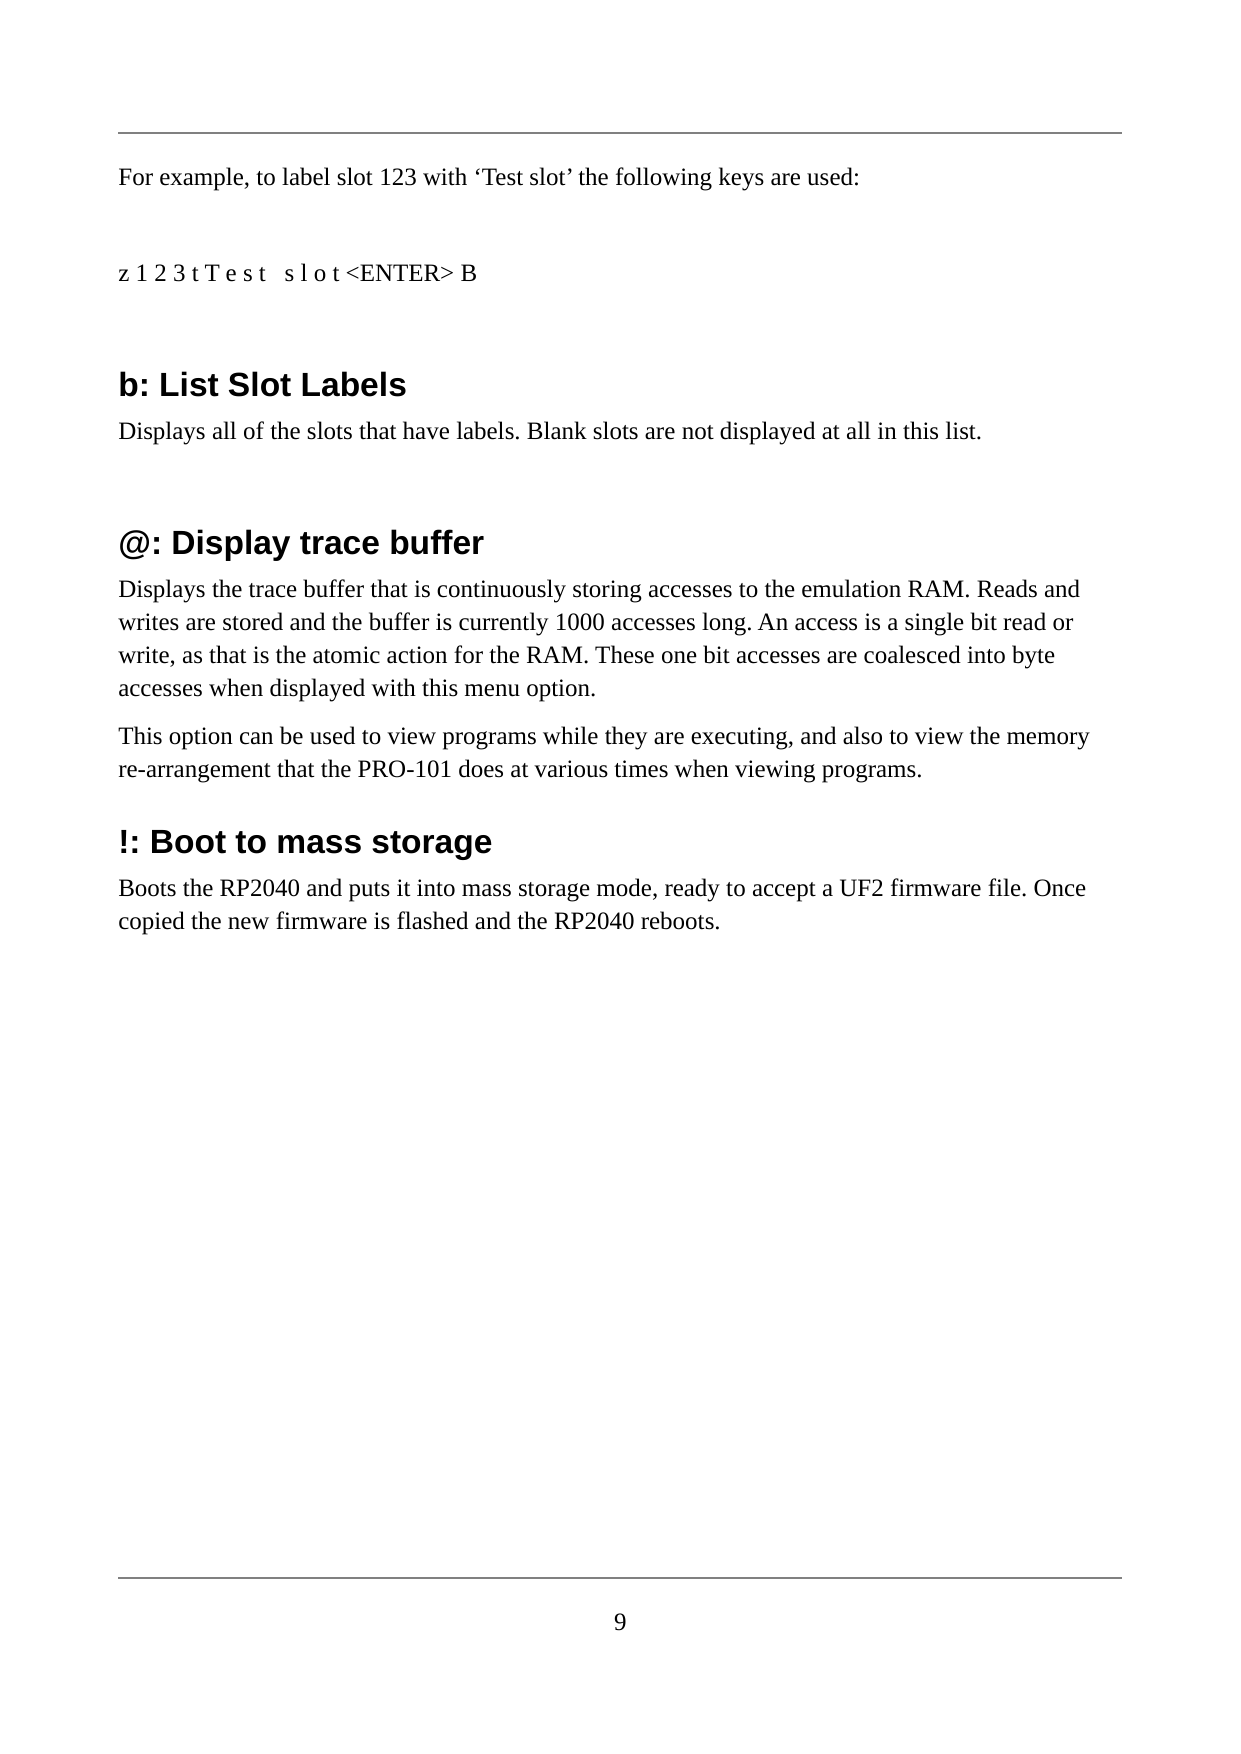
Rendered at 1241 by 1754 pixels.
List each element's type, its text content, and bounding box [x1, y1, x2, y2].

text Displays the trace buffer that is continuously storing accesses to the emulation RAM. Reads and writes are stored and the buffer is currently 1000 accesses long. An access is a single bit read or write, as that is the atomic action for the RAM. These one bit accesses are coalesced into byte accesses when displayed with this menu option. [118, 574, 1122, 702]
subtitle b: List Slot Labels [118, 326, 1122, 403]
subtitle !: Boot to mass storage [118, 822, 1122, 861]
subtitle @: Display trace buffer [118, 484, 1122, 562]
text Boots the RP2040 and puts it into mass storage mode, ready to accept a UF2 firmware file. Once copied the new firmware is flashed and the RP2040 reboots. [118, 873, 1122, 935]
text For example, to label slot 123 with ‘Test slot’ the following keys are used: [118, 162, 1122, 191]
text z 1 2 3 t T e s t s l o t <ENTER> B [118, 258, 1122, 286]
text This option can be used to view programs while they are executing, and also to view the memory re-arrangement that the PRO-101 does at various times when viewing programs. [118, 721, 1122, 782]
text Displays all of the slots that have labels. Blank slots are not displayed at all in this list. [118, 416, 1122, 444]
